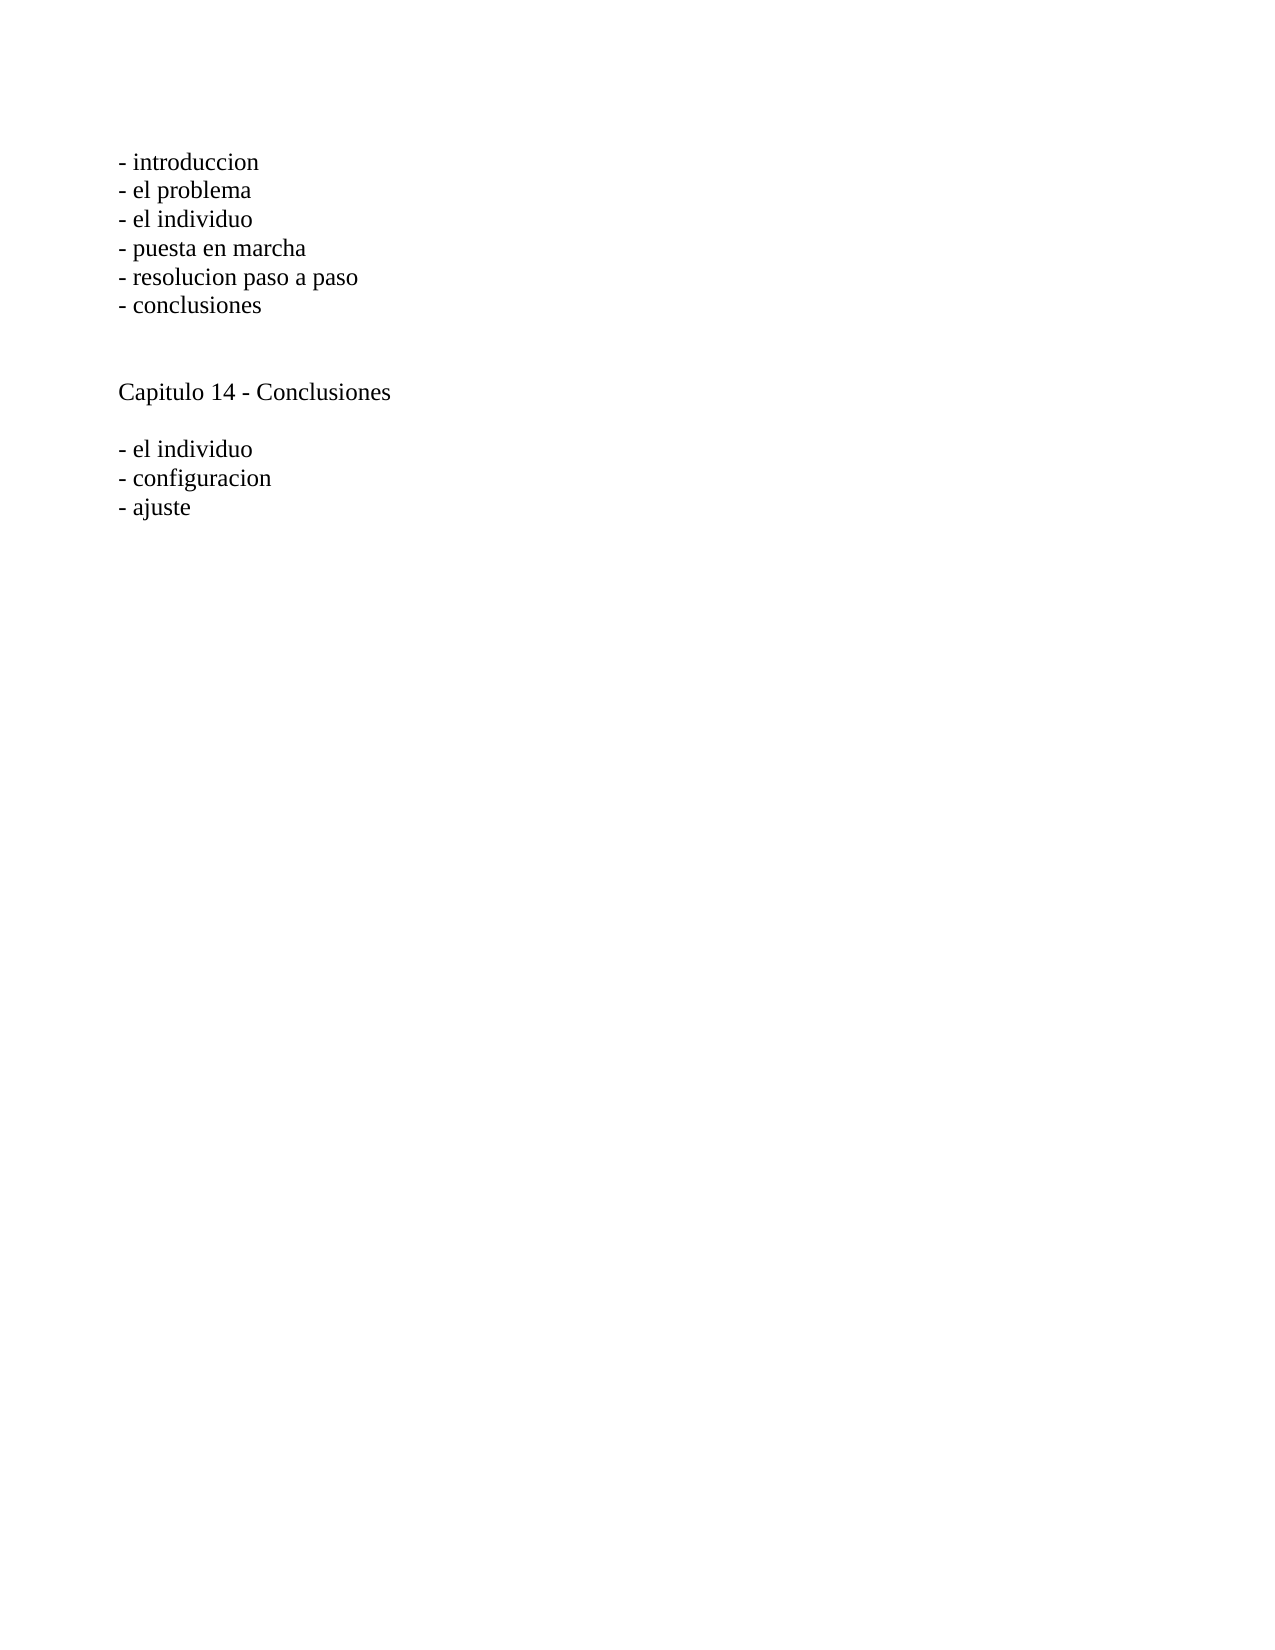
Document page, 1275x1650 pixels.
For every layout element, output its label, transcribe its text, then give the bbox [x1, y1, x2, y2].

text - el problema [118, 176, 1157, 204]
text - el individuo [118, 204, 1157, 233]
text - puesta en marcha [118, 233, 1157, 262]
text - introduccion [118, 147, 1157, 176]
text Capitulo 14 - Conclusiones [118, 377, 1157, 406]
text - configuracion [118, 463, 1157, 492]
text - ajuste [118, 492, 1157, 521]
text - el individuo [118, 434, 1157, 463]
text - resolucion paso a paso [118, 262, 1157, 291]
text - conclusiones [118, 291, 1157, 319]
